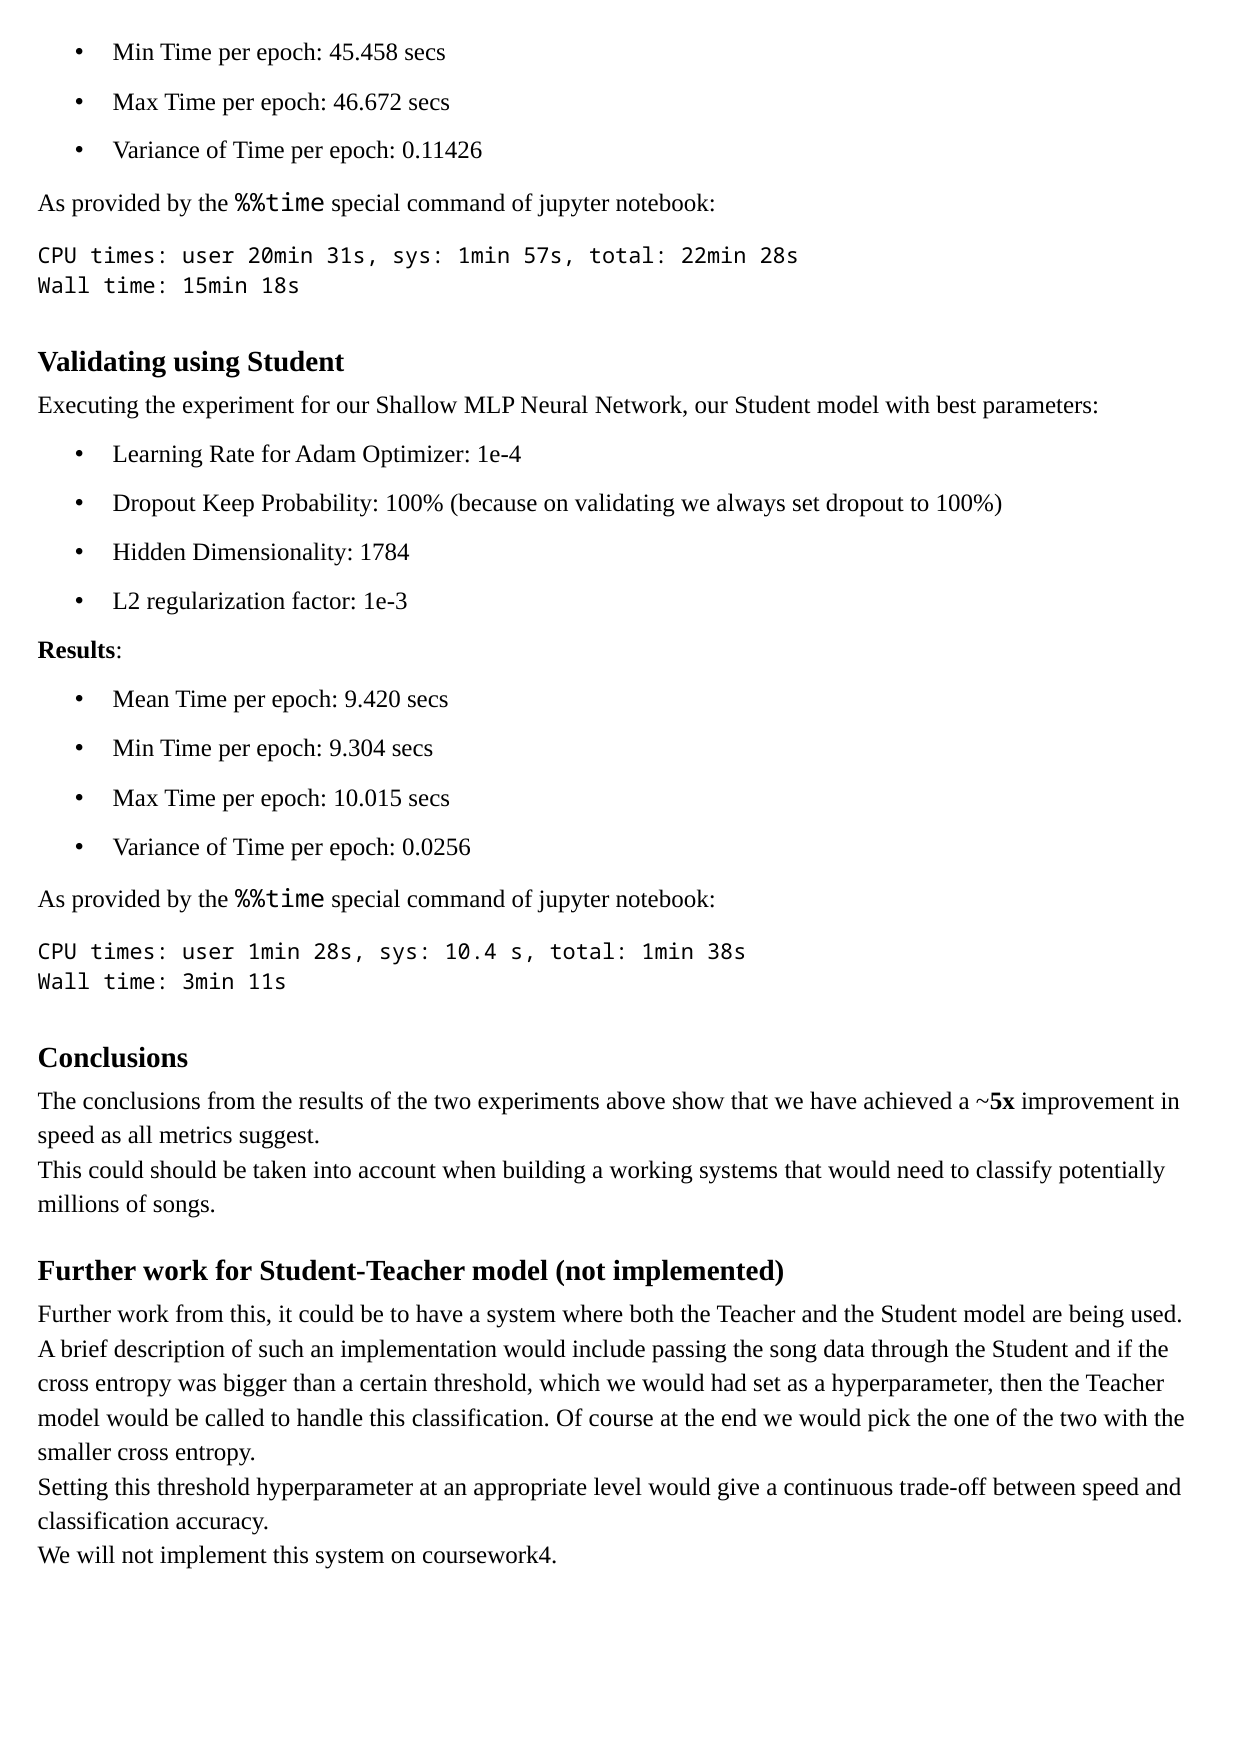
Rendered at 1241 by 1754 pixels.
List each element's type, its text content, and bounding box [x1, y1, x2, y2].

text Executing the experiment for our Shallow MLP Neural Network, our Student model with best parameters: [37, 390, 1203, 419]
subtitle Validating using Student [37, 344, 1203, 378]
text Results: [37, 635, 1203, 664]
subtitle Conclusions [37, 1040, 1203, 1074]
text Wall time: 3min 11s [37, 966, 1203, 1026]
list Mean Time per epoch: 9.420 secs [75, 684, 1203, 713]
list Max Time per epoch: 10.015 secs [75, 783, 1203, 811]
list Max Time per epoch: 46.672 secs [75, 87, 1203, 115]
text CPU times: user 20min 31s, sys: 1min 57s, total: 22min 28s [37, 240, 1203, 270]
subtitle Further work for Student-Teacher model (not implemented) [37, 1253, 1203, 1287]
text As provided by the %%time special command of jupyter notebook: [37, 185, 1203, 219]
list Variance of Time per epoch: 0.0256 [75, 832, 1203, 860]
text CPU times: user 1min 28s, sys: 10.4 s, total: 1min 38s [37, 936, 1203, 966]
text The conclusions from the results of the two experiments above show that we have achieved a ~5x improvement in speed as all metrics suggest. This could should be taken into account when building a working systems that would need to classify potentially millions of songs. [37, 1086, 1203, 1218]
list Min Time per epoch: 45.458 secs [75, 37, 1203, 66]
text Further work from this, it could be to have a system where both the Teacher and the Student model are being used. A brief description of such an implementation would include passing the song data through the Student and if the cross entropy was bigger than a certain threshold, which we would had set as a hyperparameter, then the Teacher model would be called to handle this classification. Of course at the end we would pick the one of the two with the smaller cross entropy. Setting this threshold hyperparameter at an appropriate level would give a continuous trade-off between speed and classification accuracy. We will not implement this system on coursework4. [37, 1299, 1203, 1569]
list Hidden Dimensionality: 1784 [75, 537, 1203, 566]
list L2 regularization factor: 1e-3 [75, 586, 1203, 615]
list Learning Rate for Adam Optimizer: 1e-4 [75, 439, 1203, 468]
list Dropout Keep Probability: 100% (because on validating we always set dropout to 100%) [75, 488, 1203, 517]
list Min Time per epoch: 9.304 secs [75, 733, 1203, 762]
text Wall time: 15min 18s [37, 270, 1203, 329]
list Variance of Time per epoch: 0.11426 [75, 136, 1203, 164]
text As provided by the %%time special command of jupyter notebook: [37, 881, 1203, 915]
